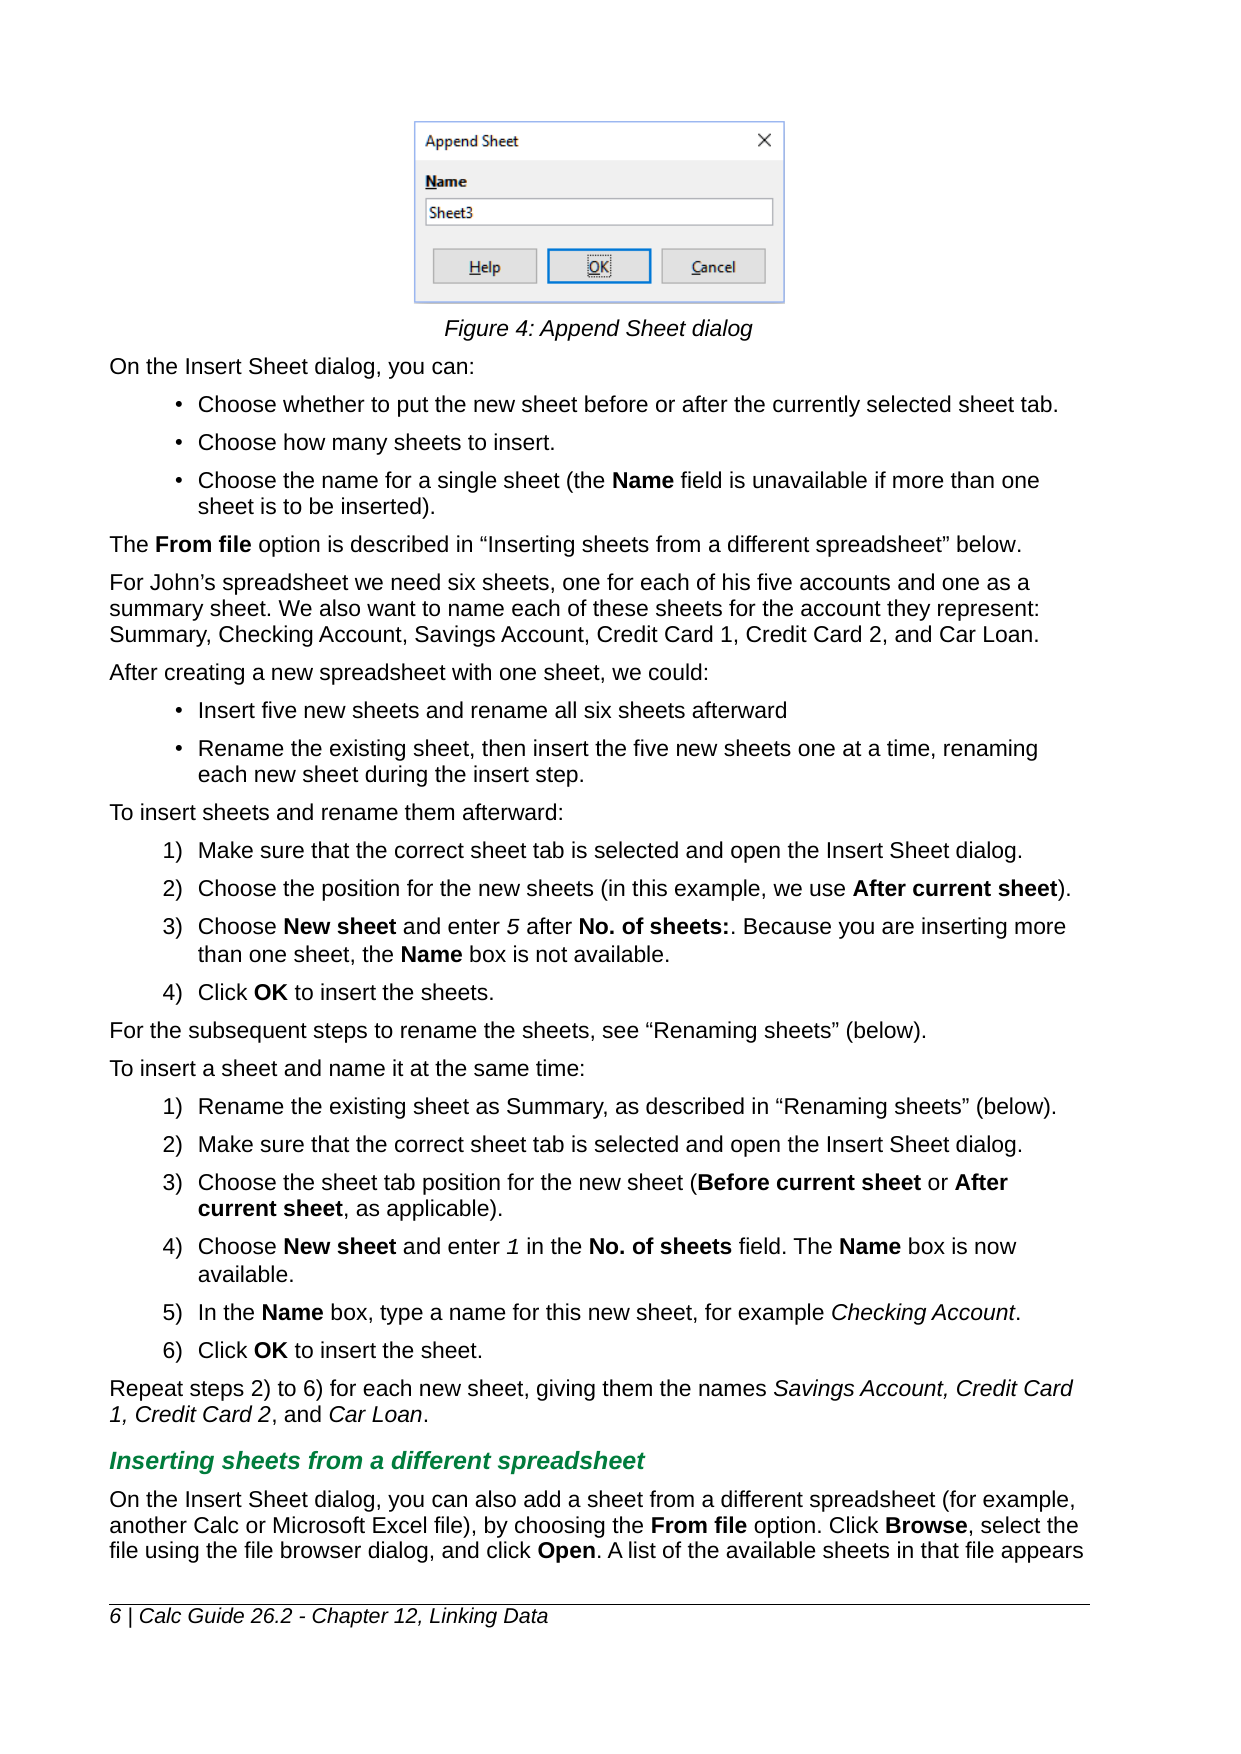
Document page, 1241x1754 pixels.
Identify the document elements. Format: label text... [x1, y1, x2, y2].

list To insert a sheet and name it at the same time: [109, 1056, 1090, 1081]
text For the subsequent steps to rename the sheets, see “Renaming sheets” (below). [109, 1018, 1090, 1043]
text The From file option is described in “Inserting sheets from a different spreadsheet” below. [109, 532, 1090, 557]
list After creating a new spreadsheet with one sheet, we could: [109, 659, 1090, 685]
list In the Name box, type a name for this new sheet, for example Checking Account. [183, 1299, 1090, 1325]
list To insert sheets and rename them afterward: [109, 799, 1090, 825]
list On the Insert Sheet dialog, you can: [109, 354, 1090, 379]
list Insert five new sheets and rename all six sheets afterward [183, 697, 1090, 723]
list Make sure that the correct sheet tab is selected and open the Insert Sheet dialog. [183, 1132, 1090, 1158]
list Choose New sheet and enter 1 in the No. of sheets field. The Name box is now available. [183, 1234, 1090, 1287]
list Choose how many sheets to insert. [183, 430, 1090, 456]
list Choose the name for a single sheet (the Name field is unavailable if more than one sheet is to be inserted). [183, 468, 1090, 519]
list Choose New sheet and enter 5 after No. of sheets:. Because you are inserting more than one sheet, the Name box is not available. [183, 914, 1090, 967]
list Rename the existing sheet, then insert the five new sheets one at a time, renaming each new sheet during the insert step. [183, 736, 1090, 787]
list Rename the existing sheet as Summary, as described in “Renaming sheets” (below). [183, 1094, 1090, 1119]
text For John’s spreadsheet we need six sheets, one for each of his five accounts and one as a summary sheet. We also want to name each of these sheets for the account they represent: Summary, Checking Account, Savings Account, Credit Card 1, Credit Card 2, and Car Loan. [109, 570, 1090, 647]
picture [413, 121, 785, 304]
list Make sure that the correct sheet tab is selected and open the Insert Sheet dialog. [183, 837, 1090, 863]
list Choose the sheet tab position for the new sheet (Before current sheet or After current sheet, as applicable). [183, 1170, 1090, 1221]
subtitle Inserting sheets from a different spreadsheet [109, 1447, 1090, 1474]
text Repeat steps 2) to 6) for each new sheet, giving them the names Savings Account, Credit Card 1, Credit Card 2, and Car Loan. [109, 1376, 1090, 1427]
list Click OK to insert the sheets. [183, 979, 1090, 1005]
list Click OK to insert the sheet. [183, 1338, 1090, 1363]
list Choose whether to put the new sheet before or after the currently selected sheet tab. [183, 392, 1090, 417]
text Figure 4: Append Sheet dialog [414, 316, 785, 341]
text On the Insert Sheet dialog, you can also add a sheet from a different spreadsheet (for example, another Calc or Microsoft Excel file), by choosing the From file option. Click Browse, select the file using the file browser dialog, and click Open. A list of the available sheets in that file appears [109, 1487, 1090, 1564]
list Choose the position for the new sheets (in this example, we use After current sheet). [183, 876, 1090, 901]
